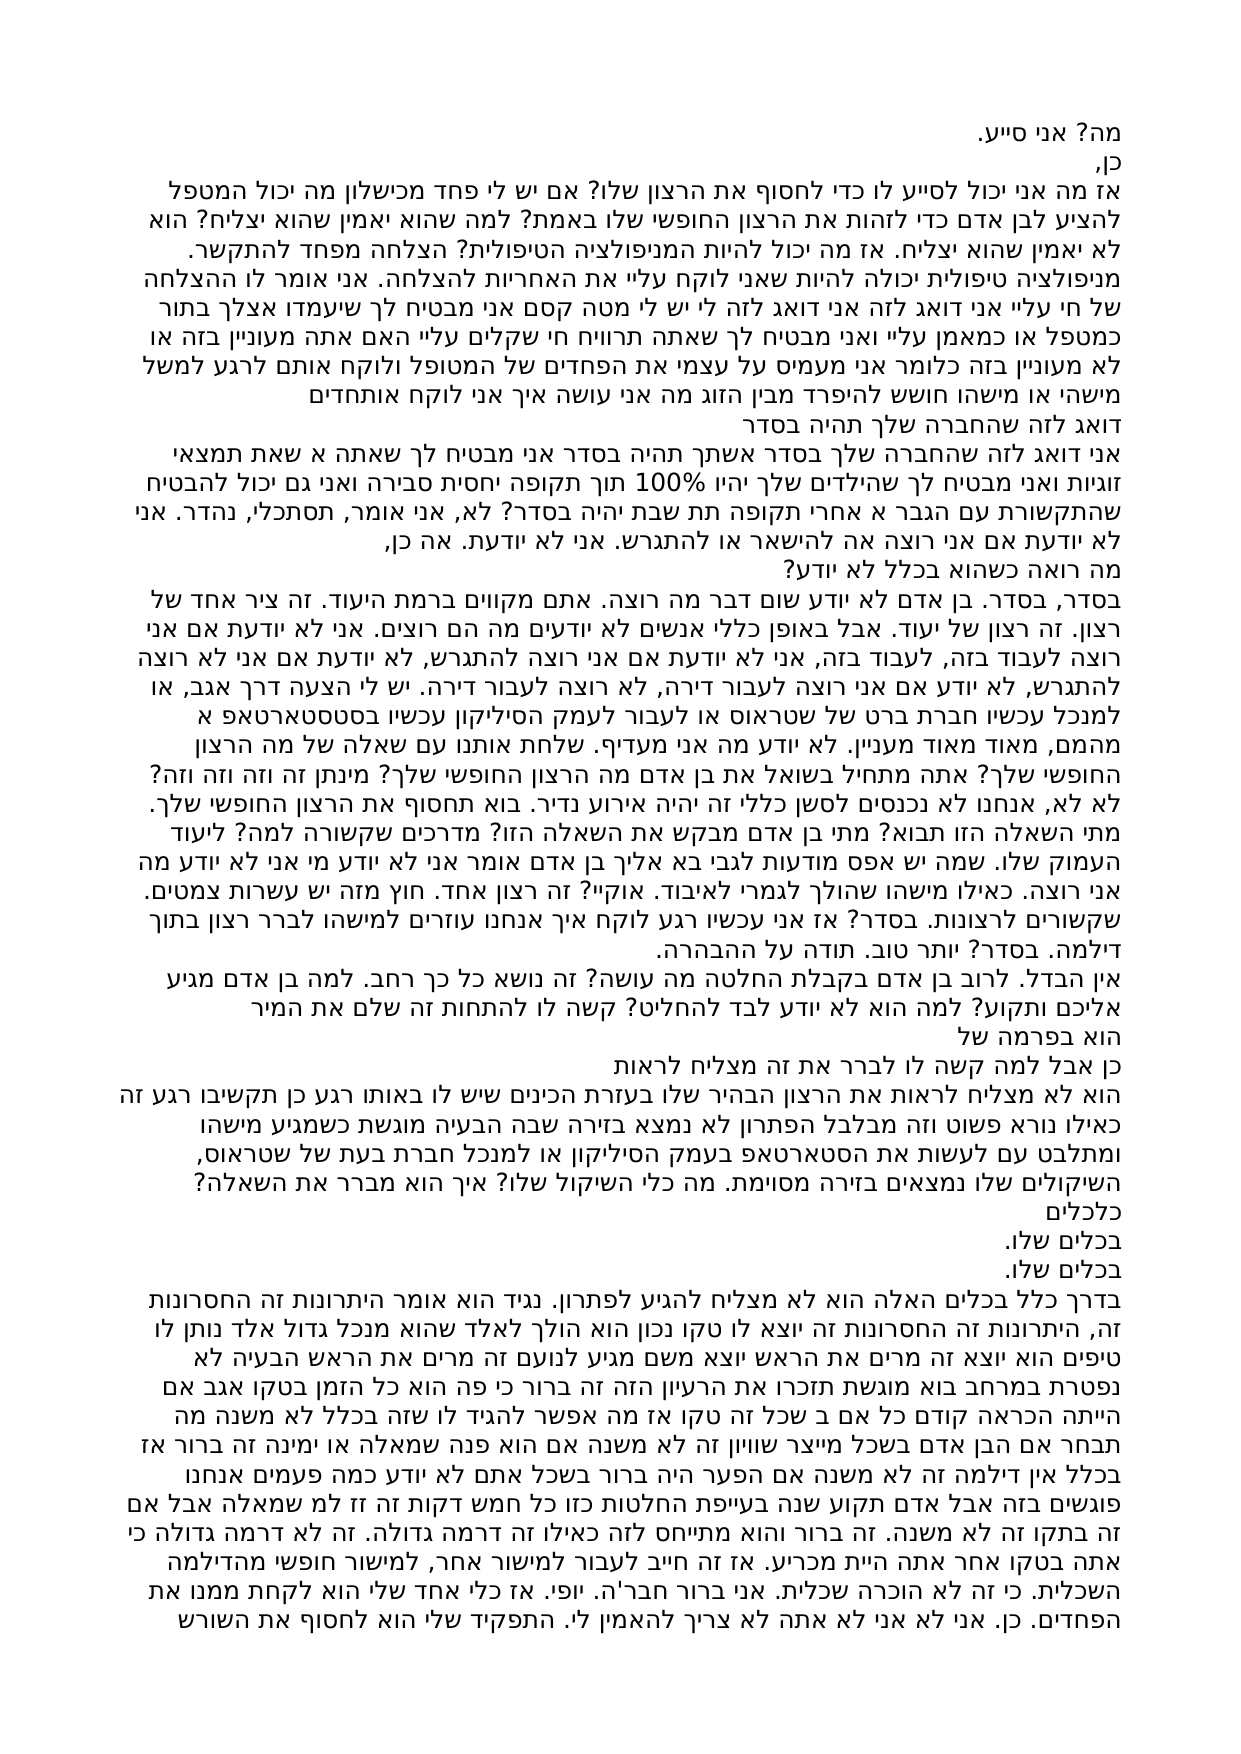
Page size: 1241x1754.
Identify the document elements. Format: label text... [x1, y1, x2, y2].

text בכלים שלו. [118, 1226, 1122, 1256]
text אז מה אני יכול לסייע לו כדי לחסוף את הרצון שלו? אם יש לי פחד מכישלון מה יכול המטפל להציע לבן אדם כדי לזהות את הרצון החופשי שלו באמת? למה שהוא יאמין שהוא יצליח? הוא לא יאמין שהוא יצליח. אז מה יכול להיות המניפולציה הטיפולית? הצלחה מפחד להתקשר. [118, 176, 1122, 264]
text כלכלים [118, 1197, 1122, 1226]
text הוא בפרמה של [118, 1022, 1122, 1051]
text כן אבל למה קשה לו לברר את זה מצליח לראות [118, 1051, 1122, 1081]
text בכלים שלו. [118, 1256, 1122, 1285]
text בדרך כלל בכלים האלה הוא לא מצליח להגיע לפתרון. נגיד הוא אומר היתרונות זה החסרונות זה, היתרונות זה החסרונות זה יוצא לו טקו נכון הוא הולך לאלד שהוא מנכל גדול אלד נותן לו טיפים הוא יוצא זה מרים את הראש יוצא משם מגיע לנועם זה מרים את הראש הבעיה לא נפטרת במרחב בוא מוגשת תזכרו את הרעיון הזה זה ברור כי פה הוא כל הזמן בטקו אגב אם הייתה הכראה קודם כל אם ב שכל זה טקו אז מה אפשר להגיד לו שזה בכלל לא משנה מה תבחר אם הבן אדם בשכל מייצר שוויון זה לא משנה אם הוא פנה שמאלה או ימינה זה ברור אז בכלל אין דילמה זה לא משנה אם הפער היה ברור בשכל אתם לא יודע כמה פעמים אנחנו פוגשים בזה אבל אדם תקוע שנה בעייפת החלטות כזו כל חמש דקות זה זז למ שמאלה אבל אם זה בתקו זה לא משנה. זה ברור והוא מתייחס לזה כאילו זה דרמה גדולה. זה לא דרמה גדולה כי אתה בטקו אחר אתה היית מכריע. אז זה חייב לעבור למישור אחר, למישור חופשי מהדילמה השכלית. כי זה לא הוכרה שכלית. אני ברור חבר'ה. יופי. אז כלי אחד שלי הוא לקחת ממנו את הפחדים. כן. אני לא אני לא אתה לא צריך להאמין לי. התפקיד שלי הוא לחסוף את השורש [118, 1285, 1122, 1635]
text אני דואג לזה שהחברה שלך בסדר אשתך תהיה בסדר אני מבטיח לך שאתה א שאת תמצאי זוגיות ואני מבטיח לך שהילדים שלך יהיו 100% תוך תקופה יחסית סבירה ואני גם יכול להבטיח שהתקשורת עם הגבר א אחרי תקופה תת שבת יהיה בסדר? לא, אני אומר, תסתכלי, נהדר. אני לא יודעת אם אני רוצה אה להישאר או להתגרש. אני לא יודעת. אה כן, [118, 439, 1122, 556]
text בסדר, בסדר. בן אדם לא יודע שום דבר מה רוצה. אתם מקווים ברמת היעוד. זה ציר אחד של רצון. זה רצון של יעוד. אבל באופן כללי אנשים לא יודעים מה הם רוצים. אני לא יודעת אם אני רוצה לעבוד בזה, לעבוד בזה, אני לא יודעת אם אני רוצה להתגרש, לא יודעת אם אני לא רוצה להתגרש, לא יודע אם אני רוצה לעבור דירה, לא רוצה לעבור דירה. יש לי הצעה דרך אגב, או למנכל עכשיו חברת ברט של שטראוס או לעבור לעמק הסיליקון עכשיו בסטסטארטאפ א מהמם, מאוד מאוד מעניין. לא יודע מה אני מעדיף. שלחת אותנו עם שאלה של מה הרצון החופשי שלך? אתה מתחיל בשואל את בן אדם מה הרצון החופשי שלך? מינתן זה וזה וזה וזה? [118, 585, 1122, 789]
text הוא לא מצליח לראות את הרצון הבהיר שלו בעזרת הכינים שיש לו באותו רגע כן תקשיבו רגע זה כאילו נורא פשוט וזה מבלבל הפתרון לא נמצא בזירה שבה הבעיה מוגשת כשמגיע מישהו ומתלבט עם לעשות את הסטארטאפ בעמק הסיליקון או למנכל חברת בעת של שטראוס, השיקולים שלו נמצאים בזירה מסוימת. מה כלי השיקול שלו? איך הוא מברר את השאלה? [118, 1081, 1122, 1197]
text דואג לזה שהחברה שלך תהיה בסדר [118, 410, 1122, 439]
text כן, [118, 147, 1122, 176]
text מה רואה כשהוא בכלל לא יודע? [118, 556, 1122, 585]
text מה? אני סייע. [118, 118, 1122, 147]
text מניפולציה טיפולית יכולה להיות שאני לוקח עליי את האחריות להצלחה. אני אומר לו ההצלחה של חי עליי אני דואג לזה אני דואג לזה לי יש לי מטה קסם אני מבטיח לך שיעמדו אצלך בתור כמטפל או כמאמן עליי ואני מבטיח לך שאתה תרוויח חי שקלים עליי האם אתה מעוניין בזה או לא מעוניין בזה כלומר אני מעמיס על עצמי את הפחדים של המטופל ולוקח אותם לרגע למשל מישהי או מישהו חושש להיפרד מבין הזוג מה אני עושה איך אני לוקח אותחדים [118, 264, 1122, 410]
text אין הבדל. לרוב בן אדם בקבלת החלטה מה עושה? זה נושא כל כך רחב. למה בן אדם מגיע אליכם ותקוע? למה הוא לא יודע לבד להחליט? קשה לו להתחות זה שלם את המיר [118, 964, 1122, 1022]
text לא לא, אנחנו לא נכנסים לסשן כללי זה יהיה אירוע נדיר. בוא תחסוף את הרצון החופשי שלך. מתי השאלה הזו תבוא? מתי בן אדם מבקש את השאלה הזו? מדרכים שקשורה למה? ליעוד העמוק שלו. שמה יש אפס מודעות לגבי בא אליך בן אדם אומר אני לא יודע מי אני לא יודע מה אני רוצה. כאילו מישהו שהולך לגמרי לאיבוד. אוקיי? זה רצון אחד. חוץ מזה יש עשרות צמטים. שקשורים לרצונות. בסדר? אז אני עכשיו רגע לוקח איך אנחנו עוזרים למישהו לברר רצון בתוך דילמה. בסדר? יותר טוב. תודה על ההבהרה. [118, 789, 1122, 964]
